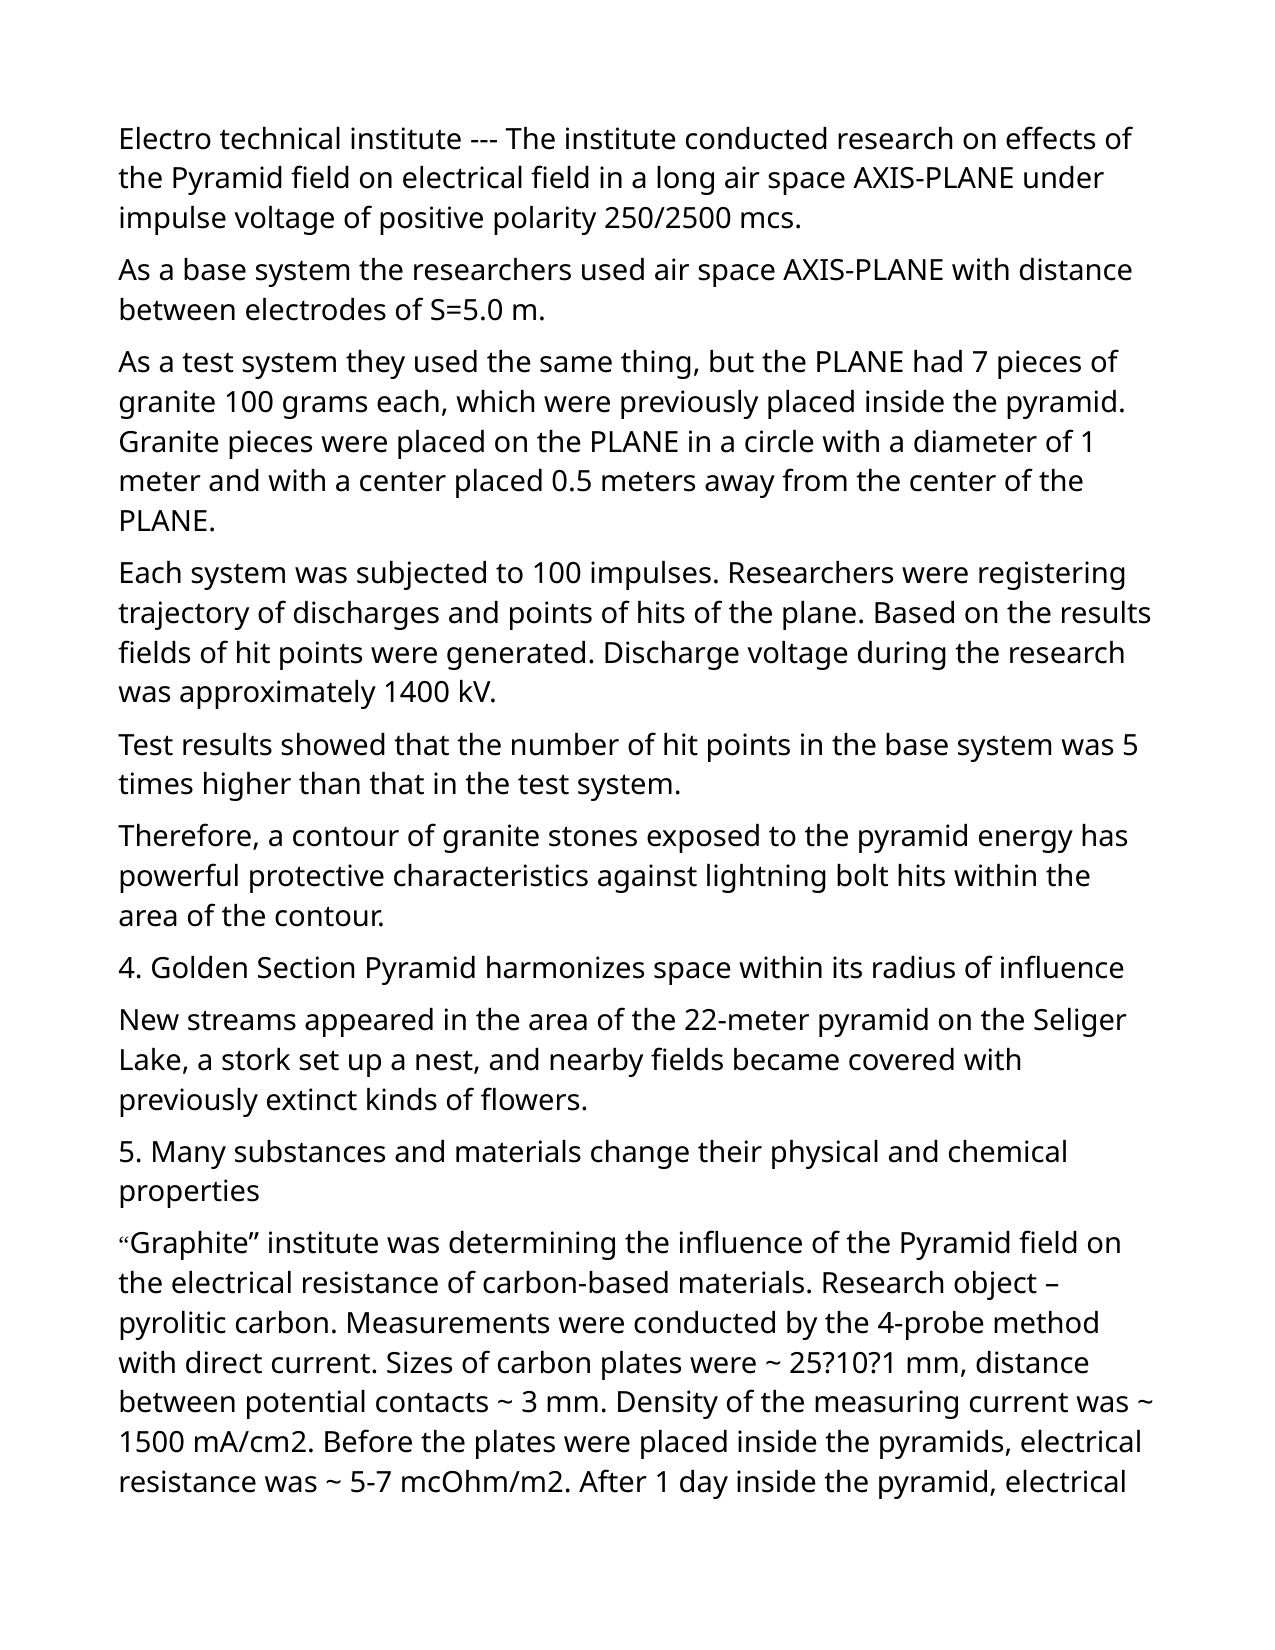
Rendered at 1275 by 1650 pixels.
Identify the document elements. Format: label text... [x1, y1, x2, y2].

text Test results showed that the number of hit points in the base system was 5 times higher than that in the test system. [118, 724, 1157, 803]
text Each system was subjected to 100 impulses. Researchers were registering trajectory of discharges and points of hits of the plane. Based on the results fields of hit points were generated. Discharge voltage during the research was approximately 1400 kV. [118, 552, 1157, 711]
text 4. Golden Section Pyramid harmonizes space within its radius of influence [118, 947, 1157, 987]
text As a base system the researchers used air space AXIS-PLANE with distance between electrodes of S=5.0 m. [118, 250, 1157, 329]
text “Graphite” institute was determining the influence of the Pyramid field on the electrical resistance of carbon-based materials. Research object – pyrolitic carbon. Measurements were conducted by the 4-probe method with direct current. Sizes of carbon plates were ~ 25?10?1 mm, distance between potential contacts ~ 3 mm. Density of the measuring current was ~ 1500 mA/cm2. Before the plates were placed inside the pyramids, electrical resistance was ~ 5-7 mcOhm/m2. After 1 day inside the pyramid, electrical [118, 1223, 1157, 1501]
text New streams appeared in the area of the 22-meter pyramid on the Seliger Lake, a stork set up a nest, and nearby fields became covered with previously extinct kinds of flowers. [118, 999, 1157, 1118]
text As a test system they used the same thing, but the PLANE had 7 pieces of granite 100 grams each, which were previously placed inside the pyramid. Granite pieces were placed on the PLANE in a circle with a diameter of 1 meter and with a center placed 0.5 meters away from the center of the PLANE. [118, 342, 1157, 540]
text Therefore, a contour of granite stones exposed to the pyramid energy has powerful protective characteristics against lightning bolt hits within the area of the contour. [118, 816, 1157, 935]
text 5. Many substances and materials change their physical and chemical properties [118, 1131, 1157, 1210]
text Electro technical institute --- The institute conducted research on effects of the Pyramid field on electrical field in a long air space AXIS-PLANE under impulse voltage of positive polarity 250/2500 mcs. [118, 118, 1157, 237]
